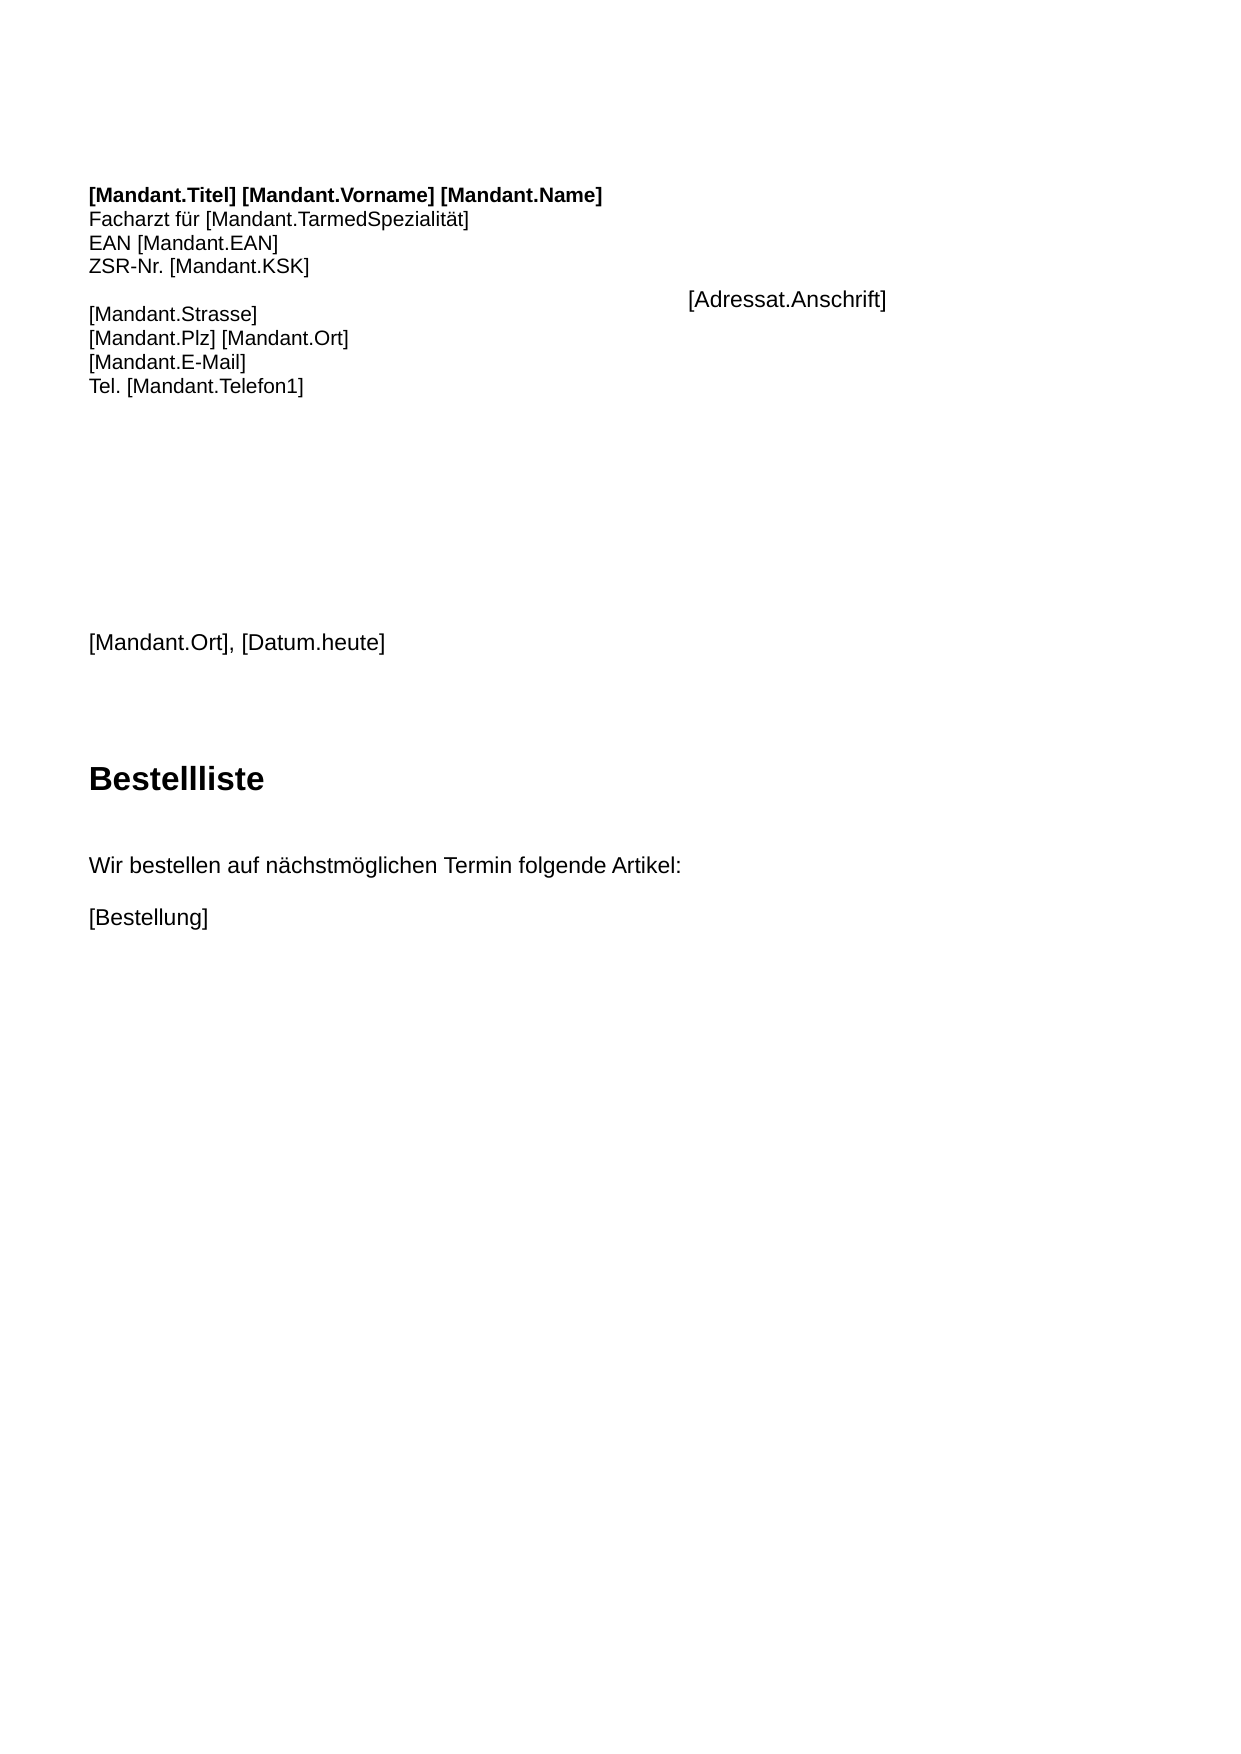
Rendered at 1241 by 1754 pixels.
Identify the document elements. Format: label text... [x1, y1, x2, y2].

text Wir bestellen auf nächstmöglichen Termin folgende Artikel: [88, 853, 1152, 879]
text [1124, 327, 1152, 350]
text [Adressat.Anschrift] [688, 287, 1124, 312]
text [Mandant.E-Mail] [88, 351, 688, 374]
text [Mandant.Titel] [Mandant.Vorname] [Mandant.Name] [88, 183, 1152, 207]
text Tel. [Mandant.Telefon1] [88, 374, 688, 398]
text [1124, 374, 1152, 398]
text [Mandant.Strasse] [88, 303, 688, 326]
text EAN [Mandant.EAN] [88, 231, 1152, 254]
text [Mandant.Plz] [Mandant.Ort] [88, 327, 688, 350]
text [Mandant.Ort], [Datum.heute] [88, 629, 1152, 655]
text Bestellliste [88, 760, 1152, 797]
text [1124, 303, 1152, 326]
text Facharzt für [Mandant.TarmedSpezialität] [88, 207, 1152, 231]
text [1124, 351, 1152, 374]
text [Bestellung] [88, 904, 1152, 930]
text ZSR-Nr. [Mandant.KSK] [88, 255, 1152, 278]
